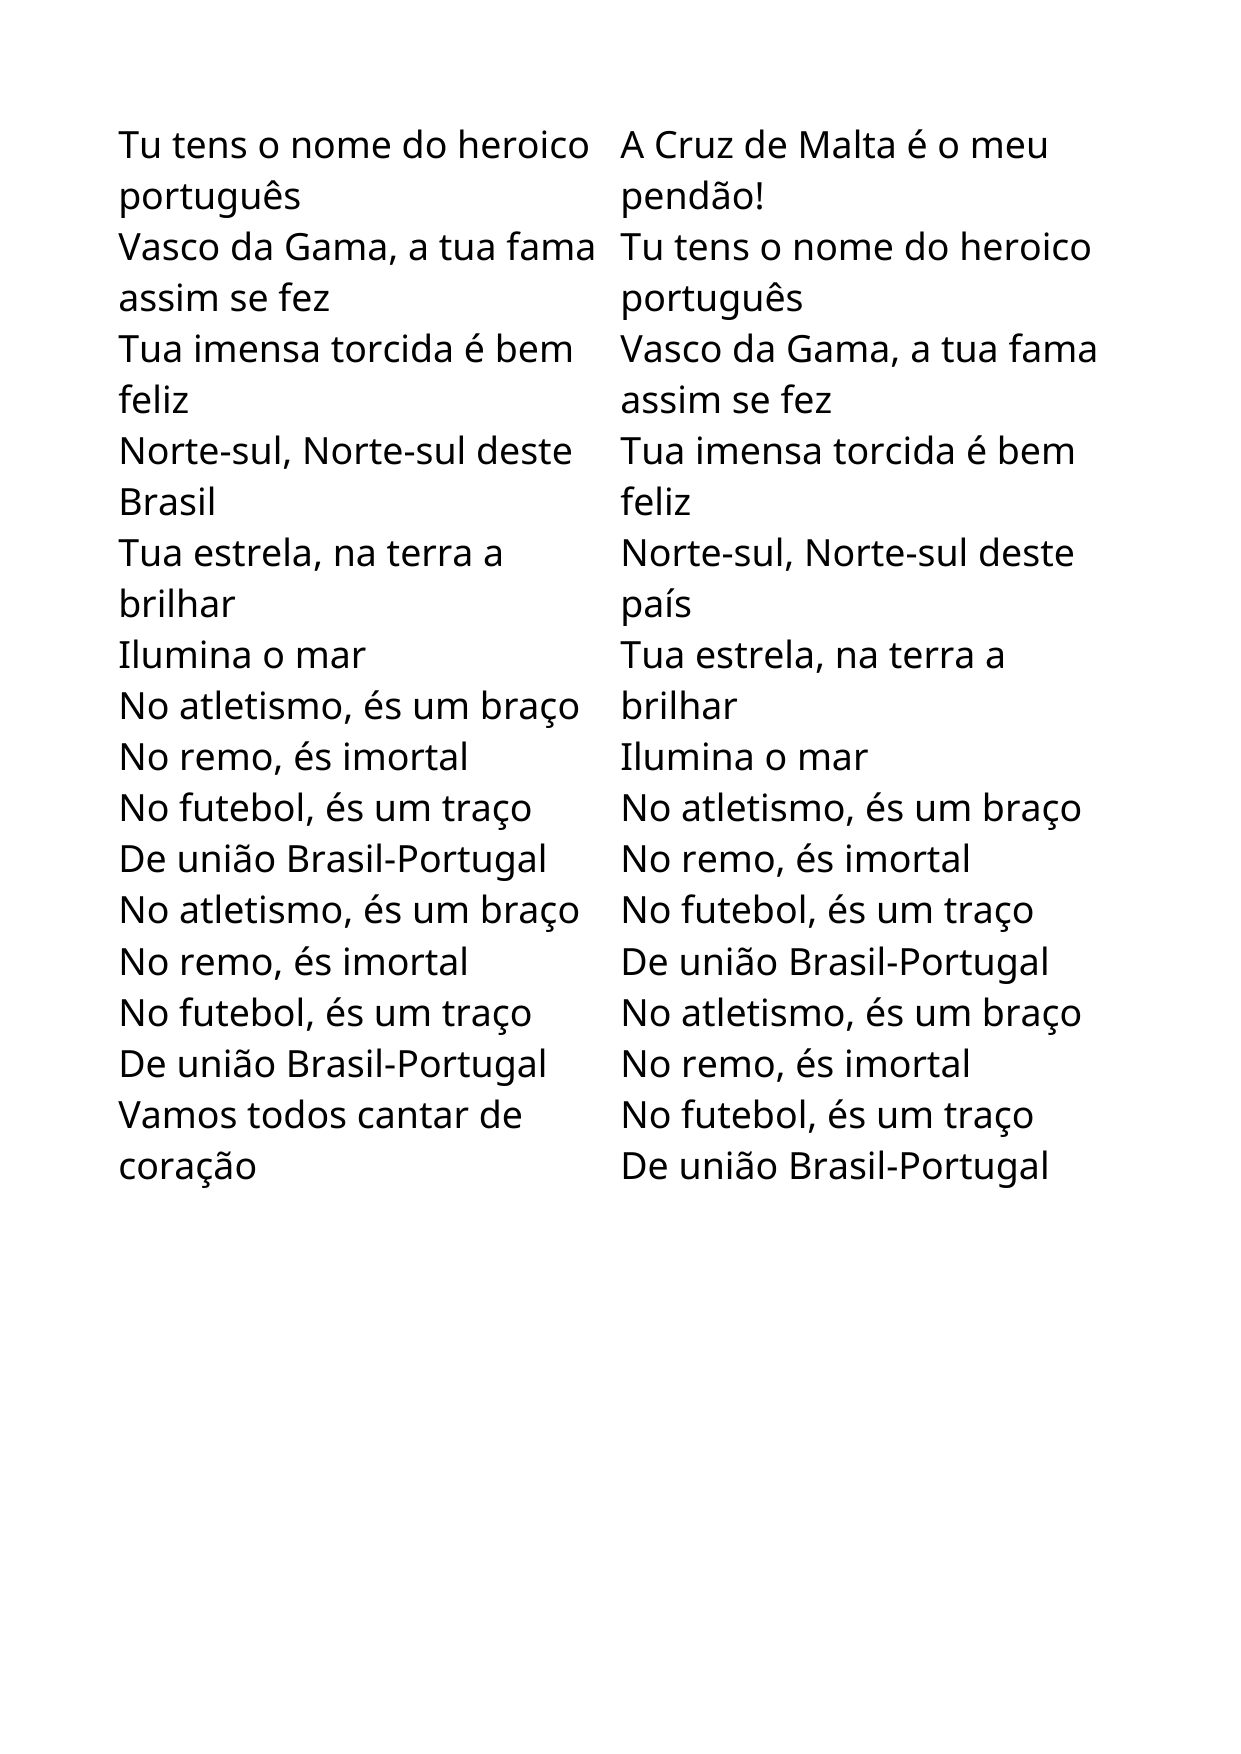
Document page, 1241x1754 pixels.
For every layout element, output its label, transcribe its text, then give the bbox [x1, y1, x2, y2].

text De união Brasil-Portugal [118, 833, 620, 884]
text No remo, és imortal [620, 833, 1122, 884]
text No atletismo, és um braço [118, 884, 620, 935]
text De união Brasil-Portugal [118, 1037, 620, 1088]
text Ilumina o mar [620, 731, 1122, 782]
text No atletismo, és um braço [118, 679, 620, 731]
text Norte-sul, Norte-sul deste Brasil [118, 424, 620, 526]
text No futebol, és um traço [620, 884, 1122, 935]
text No remo, és imortal [620, 1037, 1122, 1088]
text De união Brasil-Portugal [620, 935, 1122, 986]
text Tua estrela, na terra a brilhar [118, 526, 620, 628]
text Tu tens o nome do heroico português [620, 220, 1122, 322]
text No remo, és imortal [118, 935, 620, 986]
text Vamos todos cantar de coração [118, 1088, 620, 1190]
text De união Brasil-Portugal [620, 1139, 1122, 1190]
text No remo, és imortal [118, 731, 620, 782]
text Tua imensa torcida é bem feliz [118, 322, 620, 424]
text No atletismo, és um braço [620, 782, 1122, 833]
text Tu tens o nome do heroico português [118, 118, 620, 220]
text Vasco da Gama, a tua fama assim se fez [620, 322, 1122, 424]
text A Cruz de Malta é o meu pendão! [620, 118, 1122, 220]
text No atletismo, és um braço [620, 986, 1122, 1037]
text Vasco da Gama, a tua fama assim se fez [118, 220, 620, 322]
text No futebol, és um traço [118, 782, 620, 833]
text No futebol, és um traço [118, 986, 620, 1037]
text Ilumina o mar [118, 628, 620, 679]
text No futebol, és um traço [620, 1088, 1122, 1139]
text Norte-sul, Norte-sul deste país [620, 526, 1122, 628]
text Tua imensa torcida é bem feliz [620, 424, 1122, 526]
text Tua estrela, na terra a brilhar [620, 628, 1122, 731]
